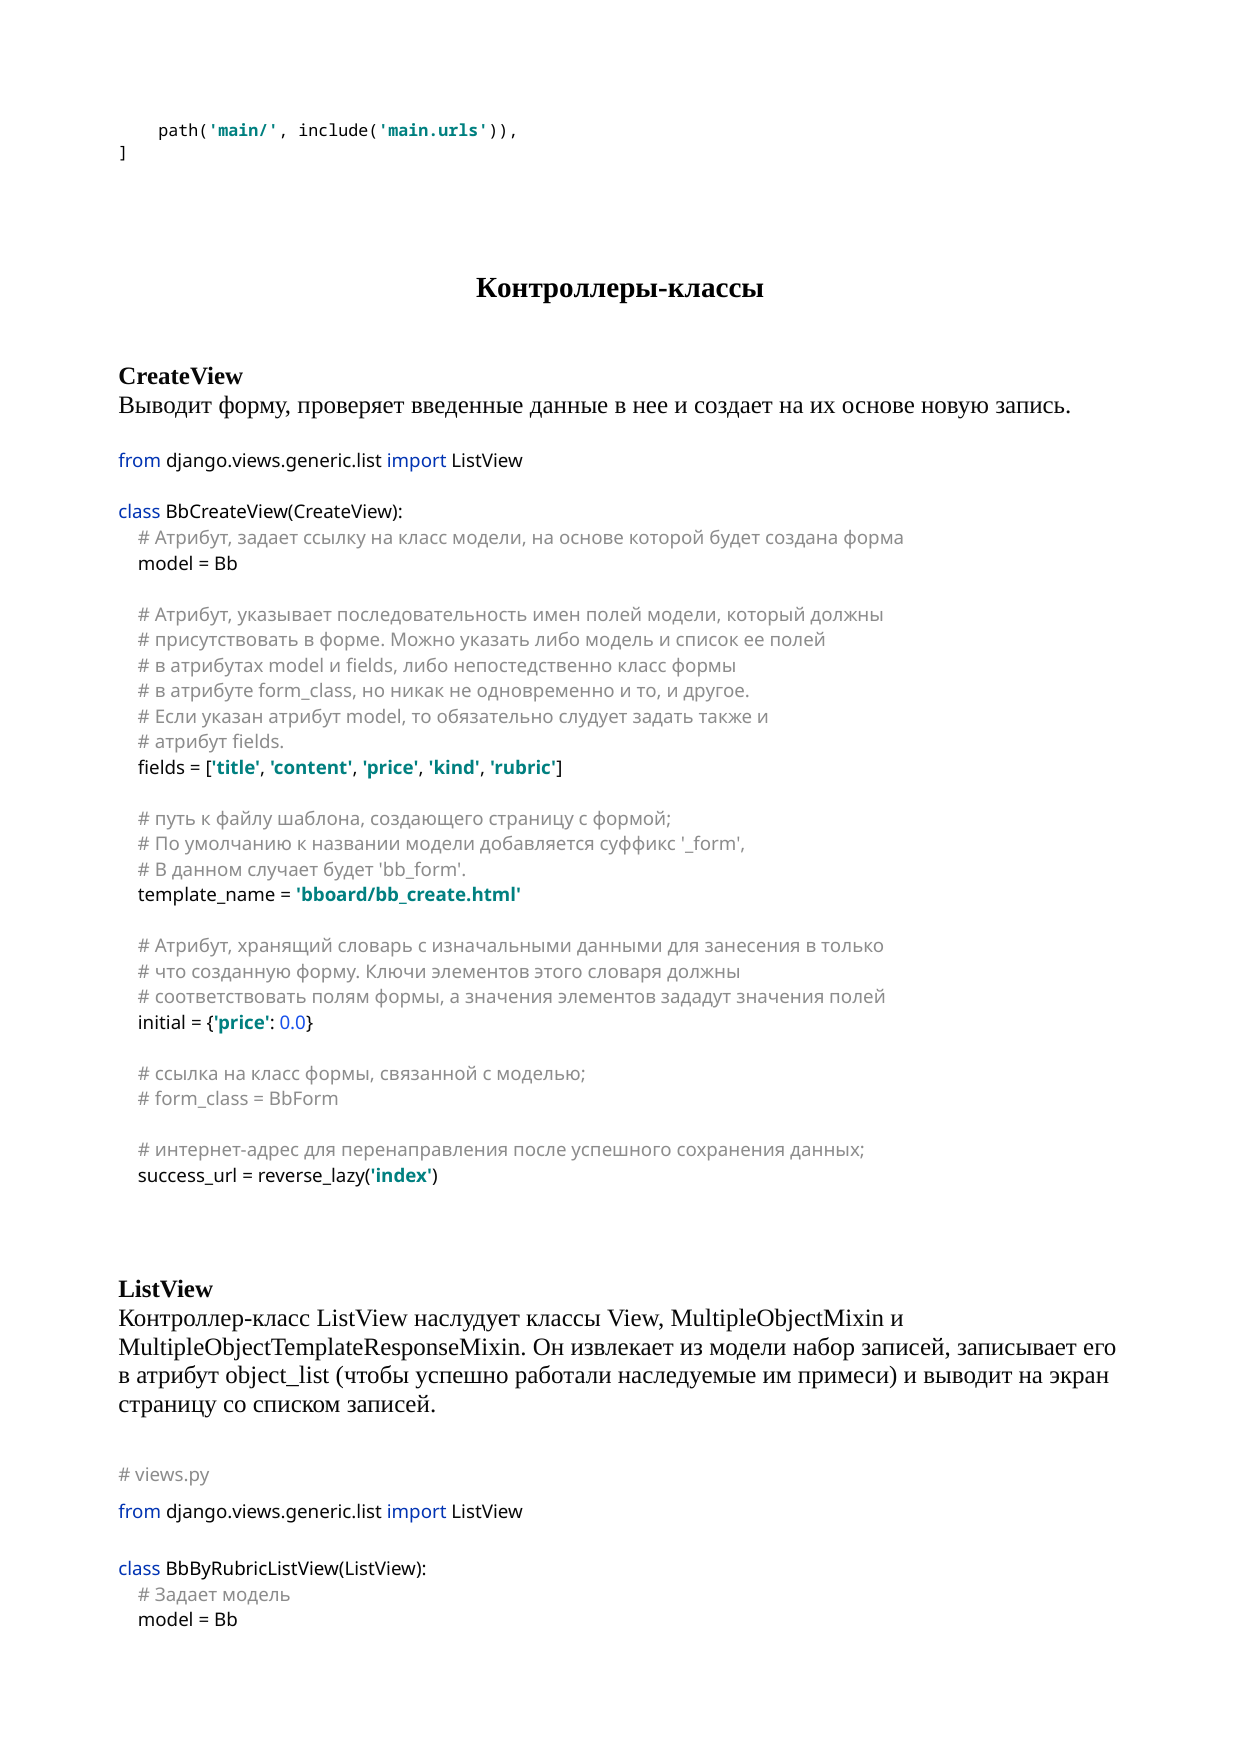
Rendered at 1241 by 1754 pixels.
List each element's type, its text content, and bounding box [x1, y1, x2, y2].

text from django.views.generic.list import ListView [118, 1498, 1122, 1524]
text from django.views.generic.list import ListView [118, 448, 1122, 473]
text Выводит форму, проверяет введенные данные в нее и создает на их основе новую запись. [118, 390, 1122, 419]
text Контроллер-класс ListView наслудует классы View, MultipleObjectMixin и MultipleObjectTemplateResponseMixin. Он извлекает из модели набор записей, записывает его в атрибут object_list (чтобы успешно работали наследуемые им примеси) и выводит на экран страницу со списком записей. [118, 1303, 1122, 1418]
text # views.py [118, 1461, 1122, 1487]
text CreateView [118, 361, 1122, 390]
text path('main/', include('main.urls')), ] [118, 118, 1122, 163]
text class BbCreateView(CreateView): # Атрибут, задает ссылку на класс модели, на основе которой будет создана форма model = Bb # Атрибут, указывает последовательность имен полей модели, который должны # присутствовать в форме. Можно указать либо модель и список ее полей # в атрибутах model и fields, либо непостедственно класс формы # в атрибуте form_class, но никак не одновременно и то, и другое. # Если указан атрибут model, то обязательно слудует задать также и # атрибут fields. fields = ['title', 'content', 'price', 'kind', 'rubric'] # путь к файлу шаблона, создающего страницу с формой; # По умолчанию к названии модели добавляется суффикс '_form', # В данном случает будет 'bb_form'. template_name = 'bboard/bb_create.html' # Атрибут, хранящий словарь с изначальными данными для занесения в только # что созданную форму. Ключи элементов этого словаря должны # соответствовать полям формы, а значения элементов зададут значения полей initial = {'price': 0.0} # ссылка на класс формы, связанной с моделью; # form_class = BbForm # интернет-адрес для перенаправления после успешного сохранения данных; success_url = reverse_lazy('index') [118, 499, 1122, 1188]
text class BbByRubricListView(ListView): # Задает модель model = Bb [118, 1556, 1122, 1632]
text ListView [118, 1274, 1122, 1303]
text Контроллеры-классы [118, 270, 1122, 304]
